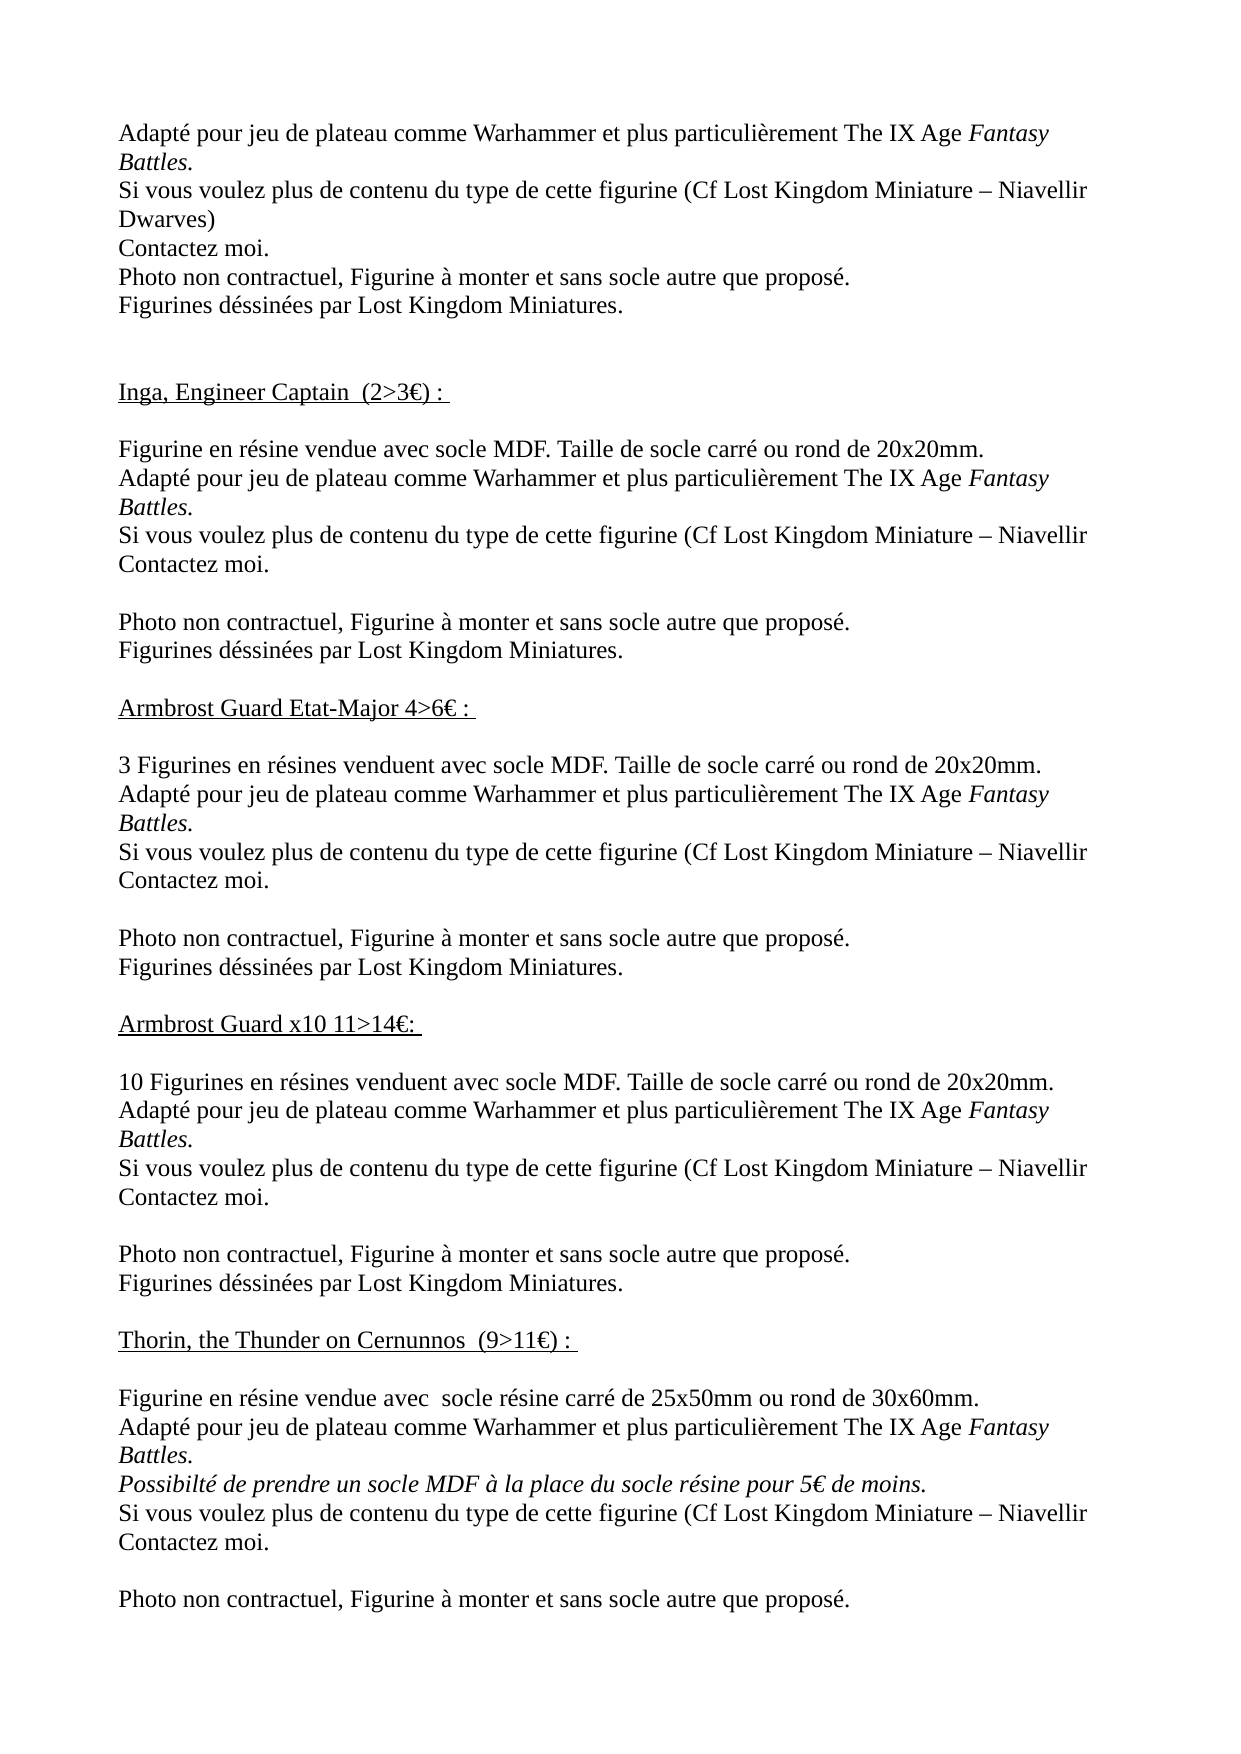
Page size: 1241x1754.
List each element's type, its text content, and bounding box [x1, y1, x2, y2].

text Figurine en résine vendue avec socle MDF. Taille de socle carré ou rond de 20x20mm. Adapté pour jeu de plateau comme Warhammer et plus particulièrement The IX Age Fantasy Battles. Si vous voulez plus de contenu du type de cette figurine (Cf Lost Kingdom Miniature – Niavellir Contactez moi. [118, 434, 1122, 578]
text Thorin, the Thunder on Cernunnos (9>11€) : [118, 1326, 1122, 1354]
text Photo non contractuel, Figurine à monter et sans socle autre que proposé. [118, 262, 1122, 291]
text Photo non contractuel, Figurine à monter et sans socle autre que proposé. [118, 1239, 1122, 1268]
text Photo non contractuel, Figurine à monter et sans socle autre que proposé. [118, 923, 1122, 952]
text Figurine en résine vendue avec socle résine carré de 25x50mm ou rond de 30x60mm. Adapté pour jeu de plateau comme Warhammer et plus particulièrement The IX Age Fantasy Battles. Possibilté de prendre un socle MDF à la place du socle résine pour 5€ de moins. Si vous voulez plus de contenu du type de cette figurine (Cf Lost Kingdom Miniature – Niavellir Contactez moi. [118, 1383, 1122, 1556]
text Inga, Engineer Captain (2>3€) : [118, 377, 1122, 406]
text 3 Figurines en résines venduent avec socle MDF. Taille de socle carré ou rond de 20x20mm. Adapté pour jeu de plateau comme Warhammer et plus particulièrement The IX Age Fantasy Battles. Si vous voulez plus de contenu du type de cette figurine (Cf Lost Kingdom Miniature – Niavellir Contactez moi. [118, 751, 1122, 894]
text Figurines déssinées par Lost Kingdom Miniatures. [118, 636, 1122, 664]
text Armbrost Guard Etat-Major 4>6€ : [118, 693, 1122, 722]
text Contactez moi. [118, 233, 1122, 262]
text Armbrost Guard x10 11>14€: [118, 1009, 1122, 1038]
text 10 Figurines en résines venduent avec socle MDF. Taille de socle carré ou rond de 20x20mm. Adapté pour jeu de plateau comme Warhammer et plus particulièrement The IX Age Fantasy Battles. Si vous voulez plus de contenu du type de cette figurine (Cf Lost Kingdom Miniature – Niavellir Contactez moi. [118, 1067, 1122, 1211]
text Photo non contractuel, Figurine à monter et sans socle autre que proposé. [118, 607, 1122, 636]
text Adapté pour jeu de plateau comme Warhammer et plus particulièrement The IX Age Fantasy Battles. Si vous voulez plus de contenu du type de cette figurine (Cf Lost Kingdom Miniature – Niavellir Dwarves) [118, 118, 1122, 233]
text Figurines déssinées par Lost Kingdom Miniatures. [118, 952, 1122, 981]
text Figurines déssinées par Lost Kingdom Miniatures. [118, 291, 1122, 319]
text Figurines déssinées par Lost Kingdom Miniatures. [118, 1268, 1122, 1297]
text Photo non contractuel, Figurine à monter et sans socle autre que proposé. [118, 1584, 1122, 1613]
